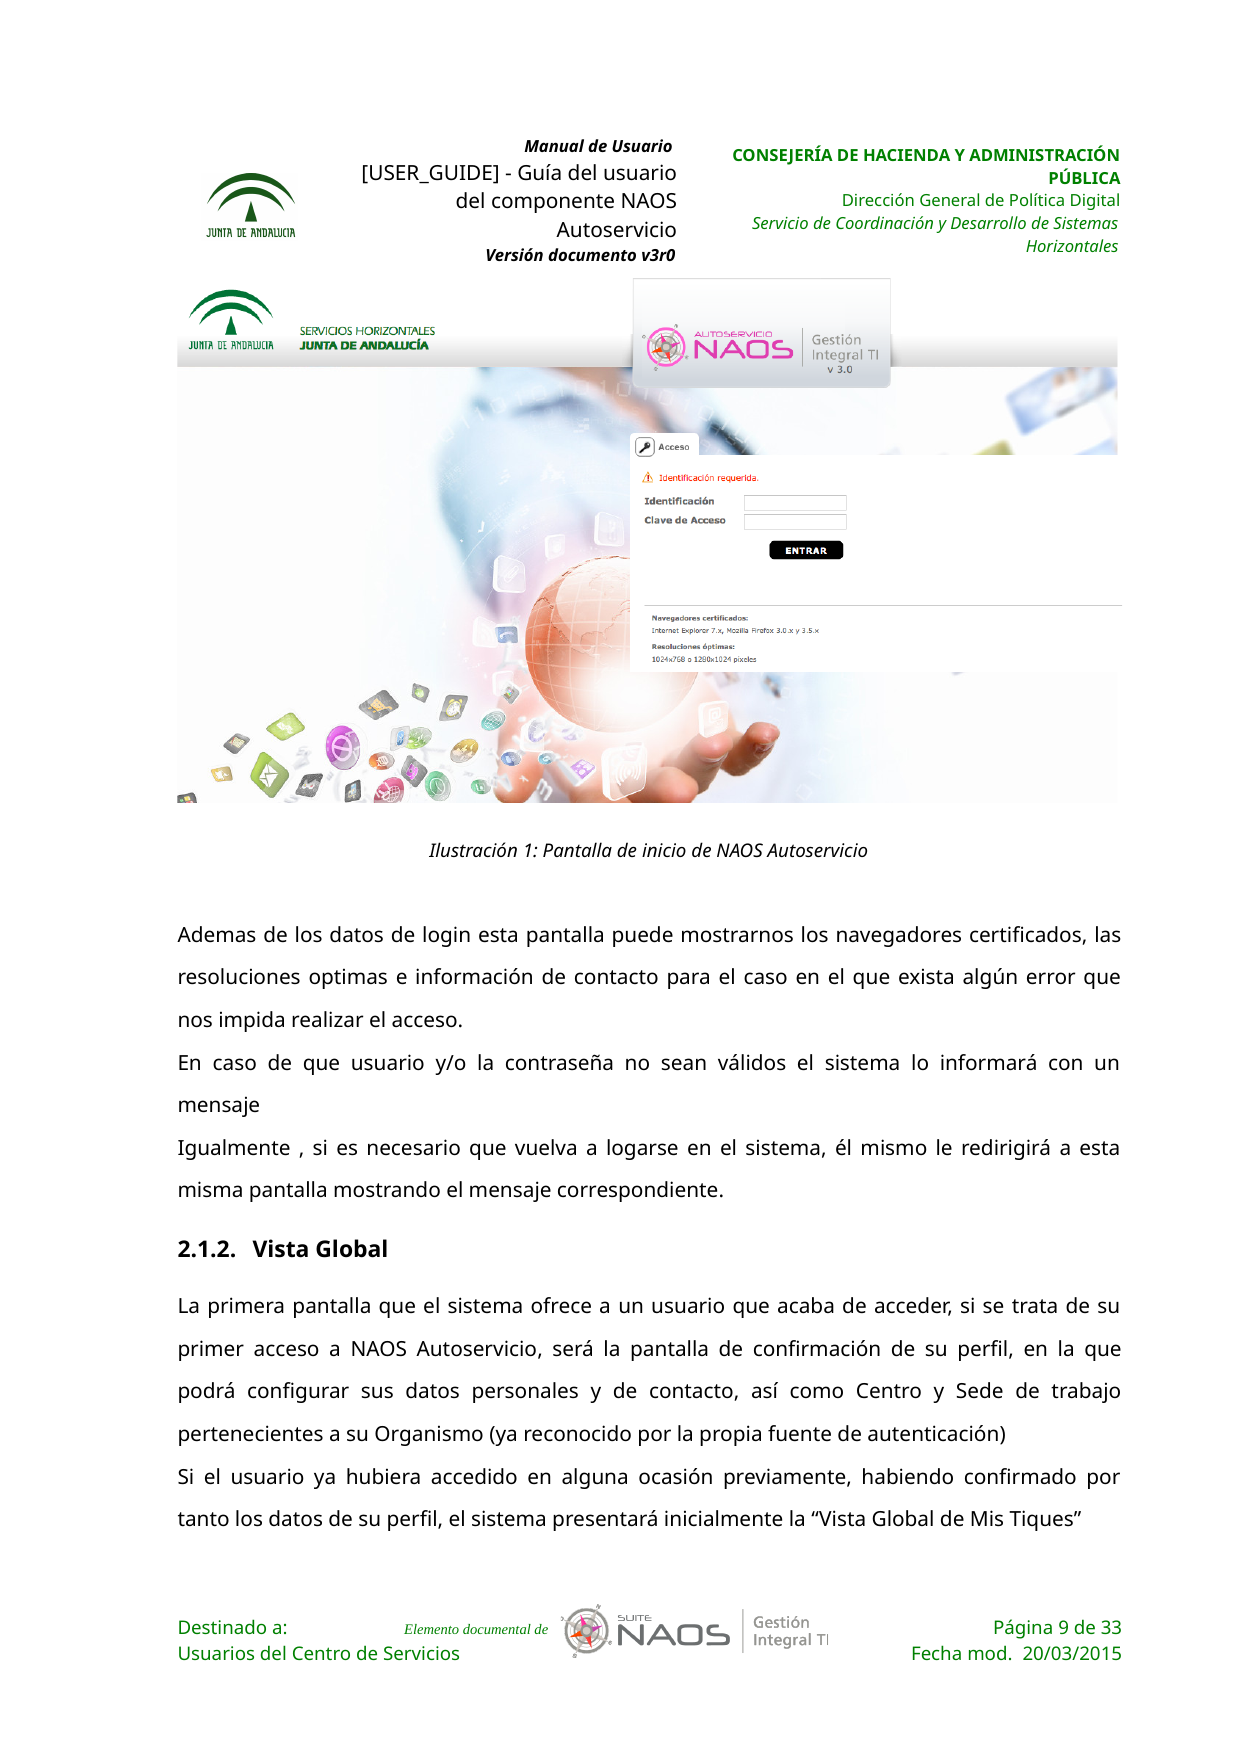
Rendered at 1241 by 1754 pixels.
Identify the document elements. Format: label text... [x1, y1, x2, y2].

picture [560, 1604, 829, 1658]
picture [201, 173, 298, 241]
text Ademas de los datos de login esta pantalla puede mostrarnos los navegadores certificados, las resoluciones optimas e información de contacto para el caso en el que exista algún error que nos impida realizar el acceso. [177, 920, 1122, 1033]
text Igualmente , si es necesario que vuelva a logarse en el sistema, él mismo le redirigirá a esta misma pantalla mostrando el mensaje correspondiente. [177, 1133, 1122, 1204]
subtitle Vista Global [177, 1233, 1122, 1264]
text Ilustración 1: Pantalla de inicio de NAOS Autoservicio [177, 825, 1122, 863]
text La primera pantalla que el sistema ofrece a un usuario que acaba de acceder, si se trata de su primer acceso a NAOS Autoservicio, será la pantalla de confirmación de su perfil, en la que podrá configurar sus datos personales y de contacto, así como Centro y Sede de trabajo pertenecientes a su Organismo (ya reconocido por la propia fuente de autenticación) [177, 1291, 1122, 1448]
text Si el usuario ya hubiera accedido en alguna ocasión previamente, habiendo confirmado por tanto los datos de su perfil, el sistema presentará inicialmente la “Vista Global de Mis Tiques” [177, 1462, 1122, 1533]
text En caso de que usuario y/o la contraseña no sean válidos el sistema lo informará con un mensaje [177, 1048, 1122, 1119]
picture [177, 278, 1123, 825]
